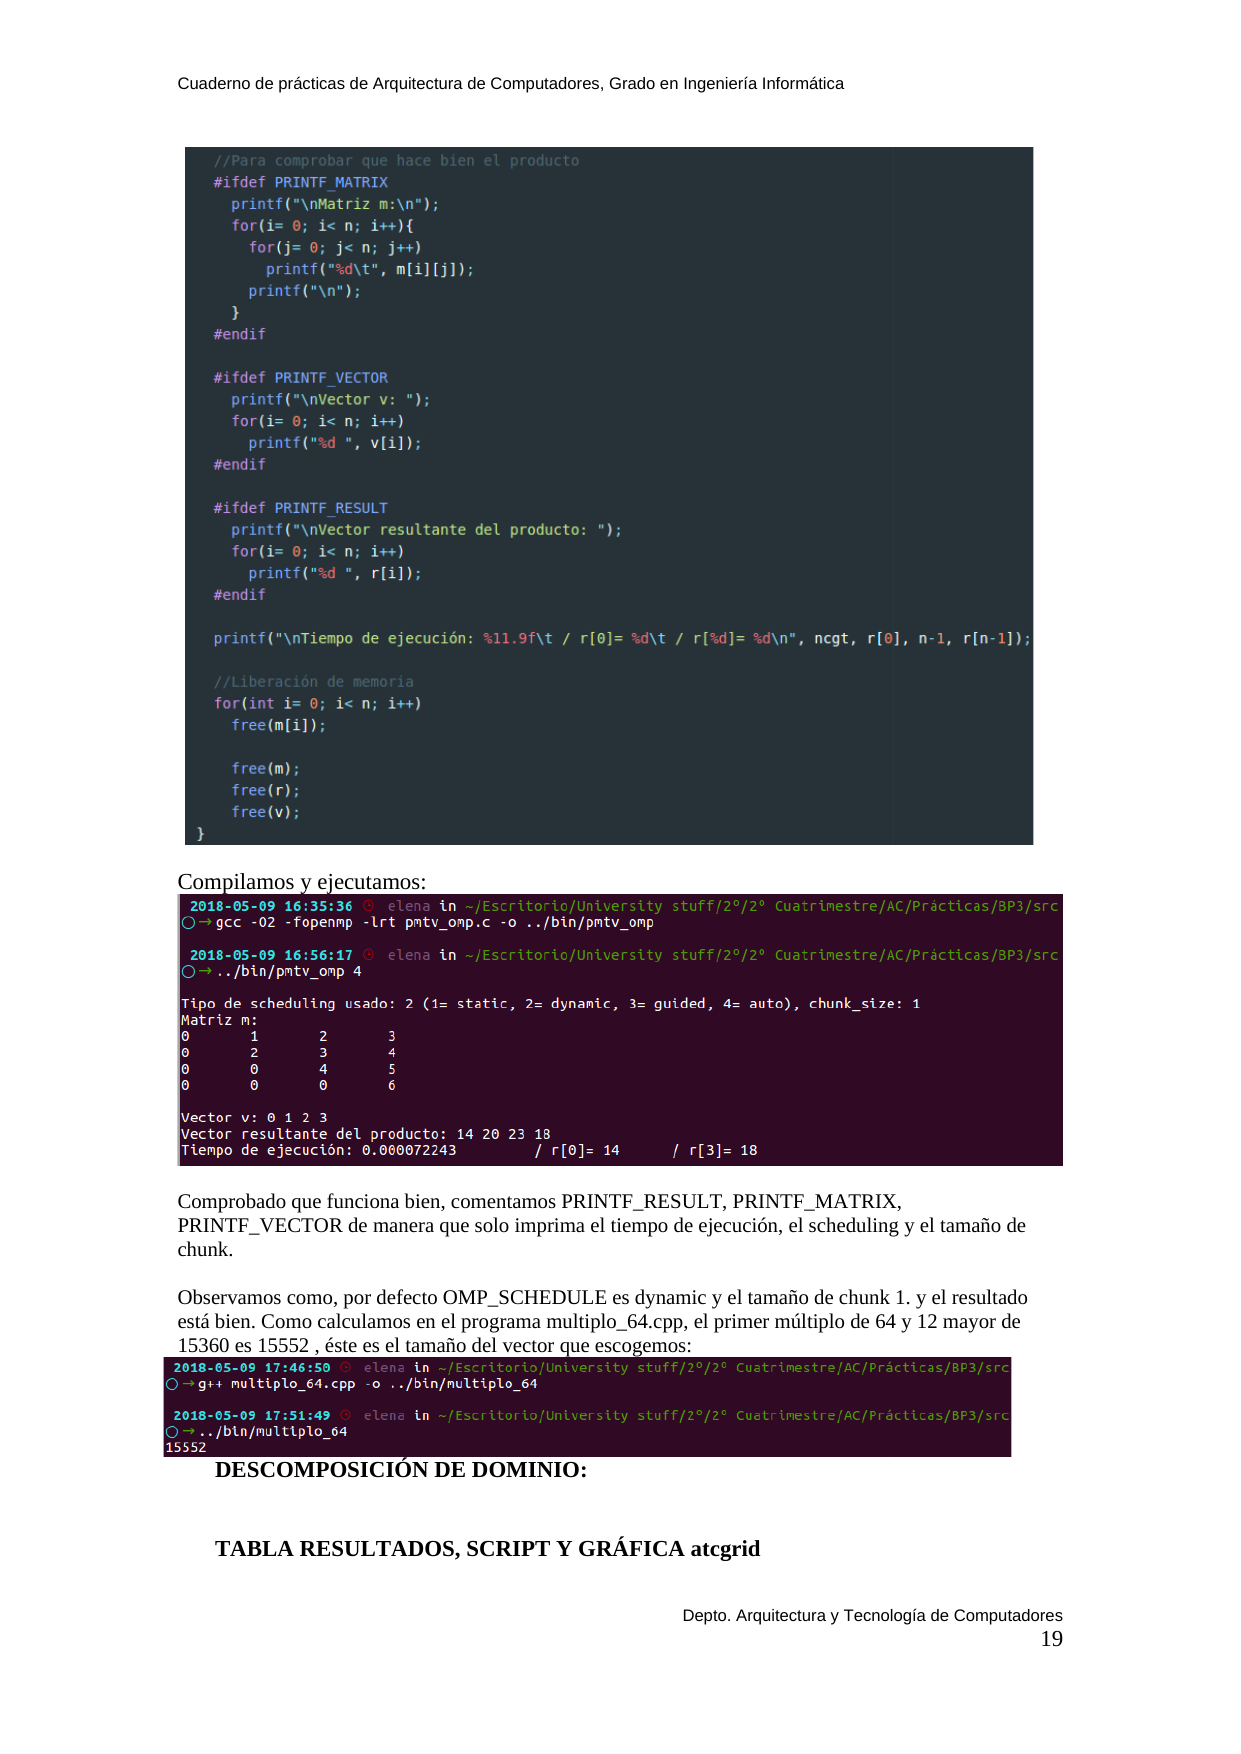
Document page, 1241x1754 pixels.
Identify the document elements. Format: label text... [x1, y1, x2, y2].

text DESCOMPOSICIÓN DE DOMINIO: [215, 1454, 1063, 1482]
text TABLA RESULTADOS, SCRIPT Y GRÁFICA atcgrid [215, 1535, 1063, 1562]
picture [177, 894, 1063, 1166]
text Observamos como, por defecto OMP_SCHEDULE es dynamic y el tamaño de chunk 1. y el resultado está bien. Como calculamos en el programa multiplo_64.cpp, el primer múltiplo de 64 y 12 mayor de 15360 es 15552 , éste es el tamaño del vector que escogemos: [177, 1285, 1063, 1357]
text Compilamos y ejecutamos: [177, 868, 1063, 894]
text Comprobado que funciona bien, comentamos PRINTF_RESULT, PRINTF_MATRIX, PRINTF_VECTOR de manera que solo imprima el tiempo de ejecución, el scheduling y el tamaño de chunk. [177, 1189, 1063, 1261]
picture [185, 147, 1034, 845]
picture [163, 1357, 1012, 1457]
